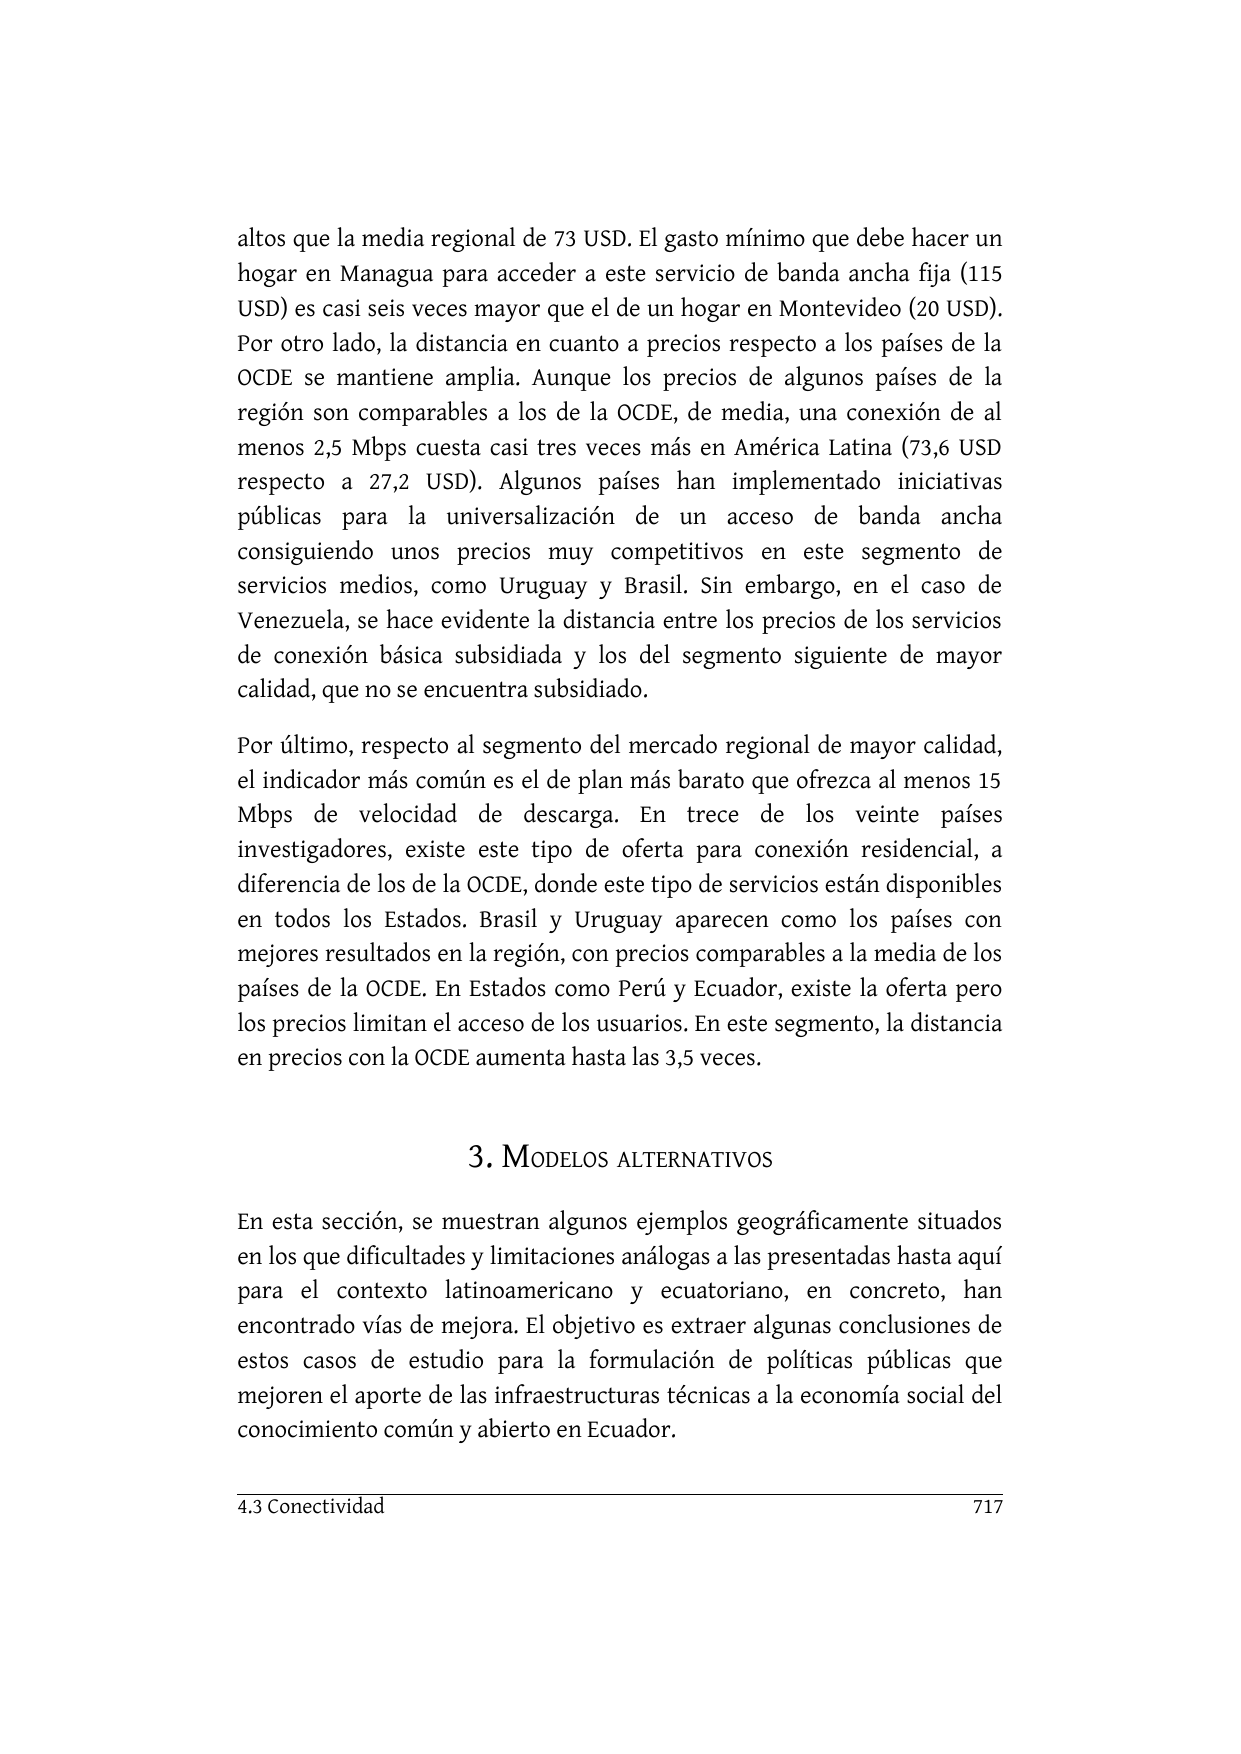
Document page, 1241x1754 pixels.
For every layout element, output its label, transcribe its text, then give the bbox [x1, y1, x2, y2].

text En esta sección, se muestran algunos ejemplos geográficamente situados en los que dificultades y limitaciones análogas a las presentadas hasta aquí para el contexto latinoamericano y ecuatoriano, en concreto, han encontrado vías de mejora. El objetivo es extraer algunas conclusiones de estos casos de estudio para la formulación de políticas públicas que mejoren el aporte de las infraestructuras técnicas a la economía social del conocimiento común y abierto en Ecuador. [237, 1208, 1003, 1445]
text Por último, respecto al segmento del mercado regional de mayor calidad, el indicador más común es el de plan más barato que ofrezca al menos 15 Mbps de velocidad de descarga. En trece de los veinte países investigadores, existe este tipo de oferta para conexión residencial, a diferencia de los de la OCDE, donde este tipo de servicios están disponibles en todos los Estados. Brasil y Uruguay aparecen como los países con mejores resultados en la región, con precios comparables a la media de los países de la OCDE. En Estados como Perú y Ecuador, existe la oferta pero los precios limitan el acceso de los usuarios. En este segmento, la distancia en precios con la OCDE aumenta hasta las 3,5 veces. [237, 732, 1003, 1073]
subtitle Modelos alternativos [282, 1136, 958, 1178]
text altos que la media regional de 73 USD. El gasto mínimo que debe hacer un hogar en Managua para acceder a este servicio de banda ancha fija (115 USD) es casi seis veces mayor que el de un hogar en Montevideo (20 USD). Por otro lado, la distancia en cuanto a precios respecto a los países de la OCDE se mantiene amplia. Aunque los precios de algunos países de la región son comparables a los de la OCDE, de media, una conexión de al menos 2,5 Mbps cuesta casi tres veces más en América Latina (73,6 USD respecto a 27,2 USD). Algunos países han implementado iniciativas públicas para la universalización de un acceso de banda ancha consiguiendo unos precios muy competitivos en este segmento de servicios medios, como Uruguay y Brasil. Sin embargo, en el caso de Venezuela, se hace evidente la distancia entre los precios de los servicios de conexión básica subsidiada y los del segmento siguiente de mayor calidad, que no se encuentra subsidiado. [237, 225, 1003, 705]
